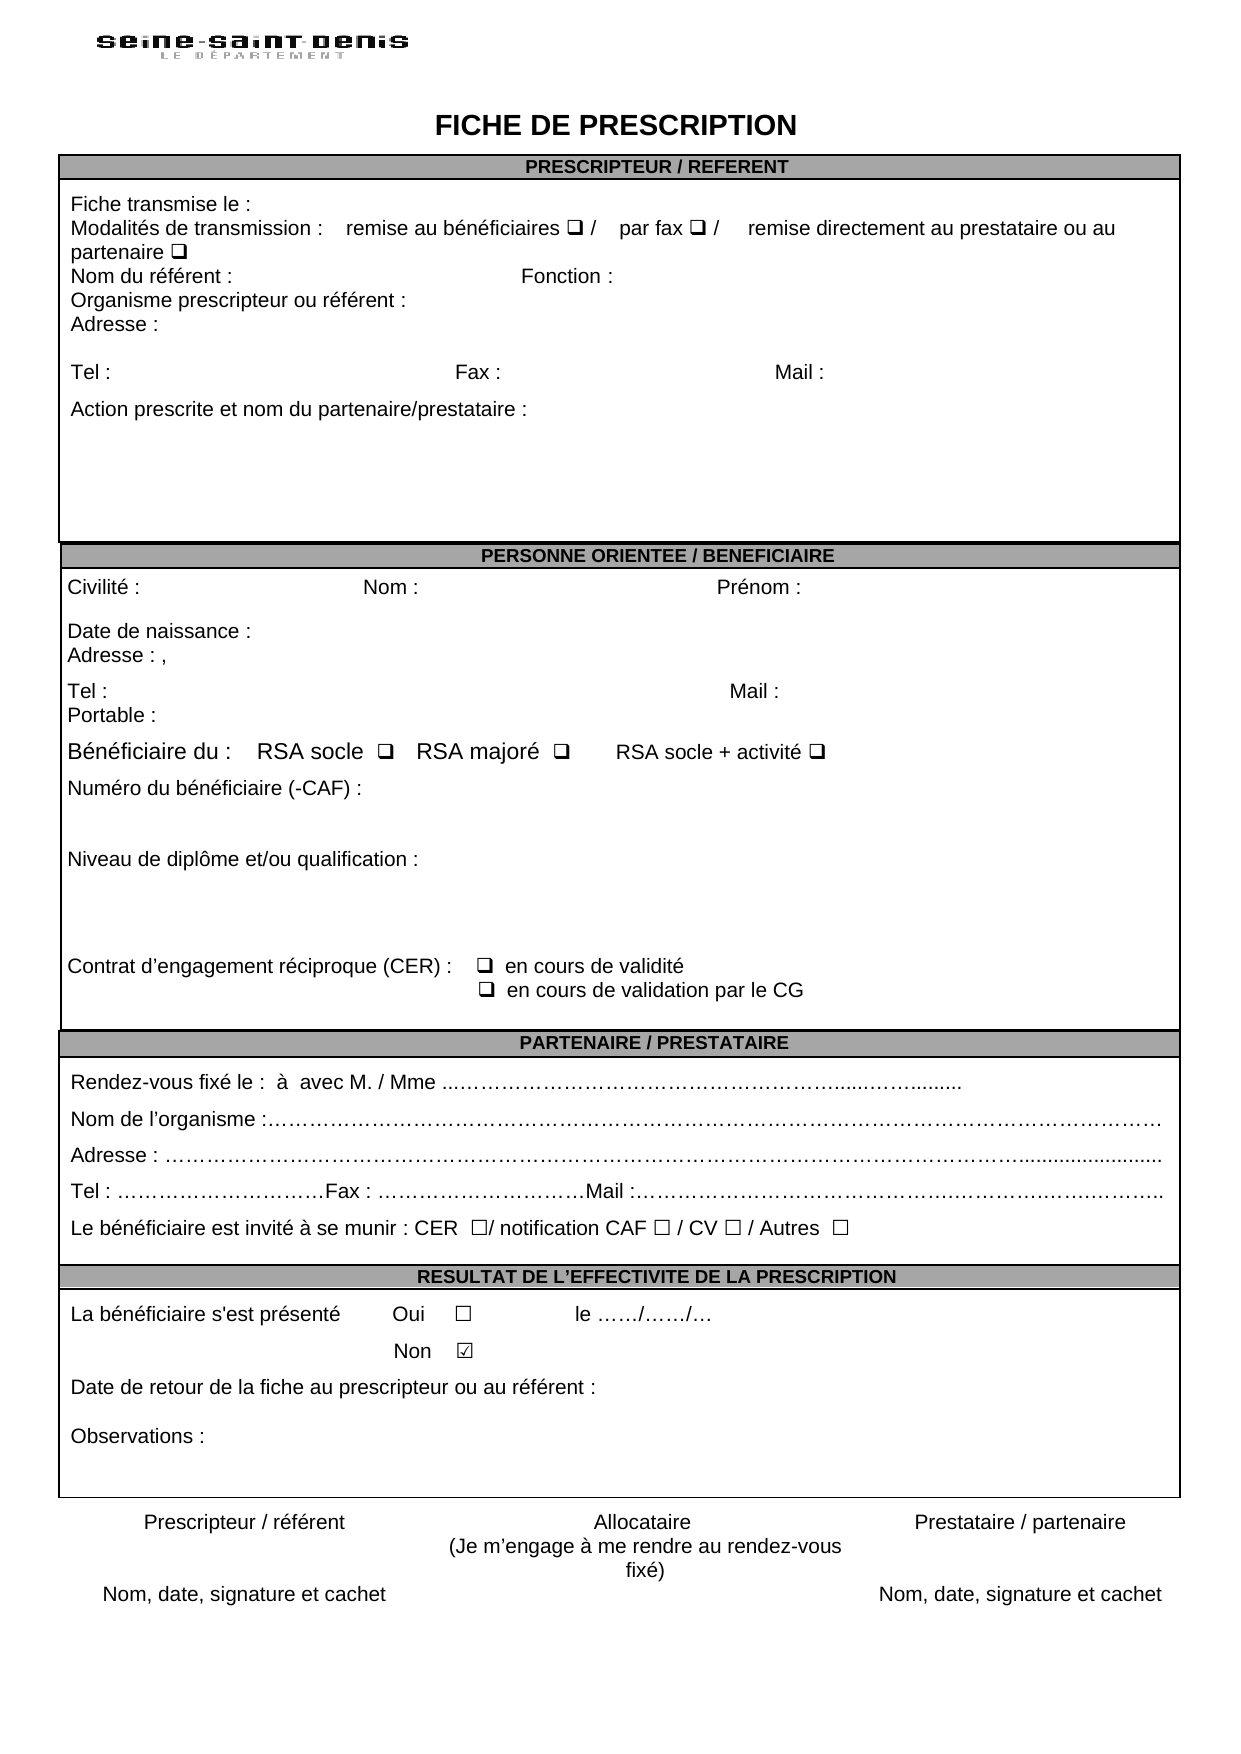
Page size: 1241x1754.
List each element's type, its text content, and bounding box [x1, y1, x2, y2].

table_header Civilité : [62, 569, 357, 613]
table_cell Nom, date, signature et cachet [59, 1582, 429, 1606]
table_cell Date de naissance : Adresse : , [62, 614, 1179, 673]
table_cell [724, 841, 1179, 948]
table_header PERSONNE ORIENTEE / BENEFICIAIRE [62, 545, 1179, 567]
table_cell [724, 770, 1179, 806]
table_cell Mail : [724, 673, 1179, 732]
table_cell Prescripteur / référent [59, 1498, 429, 1582]
table_cell Fiche transmise le : Modalités de transmission : remise au bénéficiaires  / par fax  / remise directement au prestataire ou au partenaire  Nom du référent : Fonction : Organisme prescripteur ou référent : Adresse : [60, 180, 1179, 359]
table_cell Mail : [763, 360, 1179, 397]
table_header Nom : [357, 569, 711, 613]
table_cell [62, 1008, 1179, 1029]
table_cell Prestataire / partenaire [861, 1498, 1179, 1582]
table_cell Allocataire (Je m’engage à me rendre au rendez-vous fixé) [430, 1498, 861, 1582]
table_cell Niveau de diplôme et/ou qualification : [62, 841, 723, 948]
table_cell Nom, date, signature et cachet [861, 1582, 1179, 1606]
table_cell La bénéficiaire s'est présenté Oui ☐ le ……/……/… Non ☑ Date de retour de la fiche au prescripteur ou au référent : Observations : [60, 1290, 1179, 1497]
table_cell Action prescrite et nom du partenaire/prestataire : [60, 397, 1179, 541]
table_cell Numéro du bénéficiaire (-CAF) : [62, 770, 723, 806]
table_cell Bénéficiaire du : RSA socle  RSA majoré  RSA socle + activité  [62, 732, 1179, 770]
table_cell Inscrit au Pôle Emploi : ☐ Oui ☑ Non N° d’identifiant : [62, 806, 723, 841]
table_header PRESCRIPTEUR / REFERENT [60, 156, 1179, 178]
table_cell RESULTAT DE L’EFFECTIVITE DE LA PRESCRIPTION [60, 1266, 1179, 1287]
table_cell Tel : [60, 360, 443, 397]
table_cell Rendez-vous fixé le : à avec M. / Mme ...………………………………………………......……......... Nom de l’organisme :………………………………………………………………………………………………………………… Adresse : ……………………………………………………………………………………………………………......................... Tel : …………………………Fax : …………………………Mail :……………………………………….………….…….……….. Le bénéficiaire est invité à se munir : CER ☐/ notification CAF ☐ / CV ☐ / Autres ☐ [60, 1058, 1179, 1264]
table_cell [430, 1582, 861, 1606]
table_header Prénom : [711, 569, 1179, 613]
title FICHE DE PRESCRIPTION [59, 108, 1181, 142]
table_cell [724, 806, 1179, 841]
table_cell Contrat d’engagement réciproque (CER) :  en cours de validité  en cours de validation par le CG [62, 948, 1179, 1008]
table_cell Tel : Portable : [62, 673, 723, 732]
table_cell Fax : [444, 360, 763, 397]
table_header PARTENAIRE / PRESTATAIRE [60, 1032, 1179, 1056]
